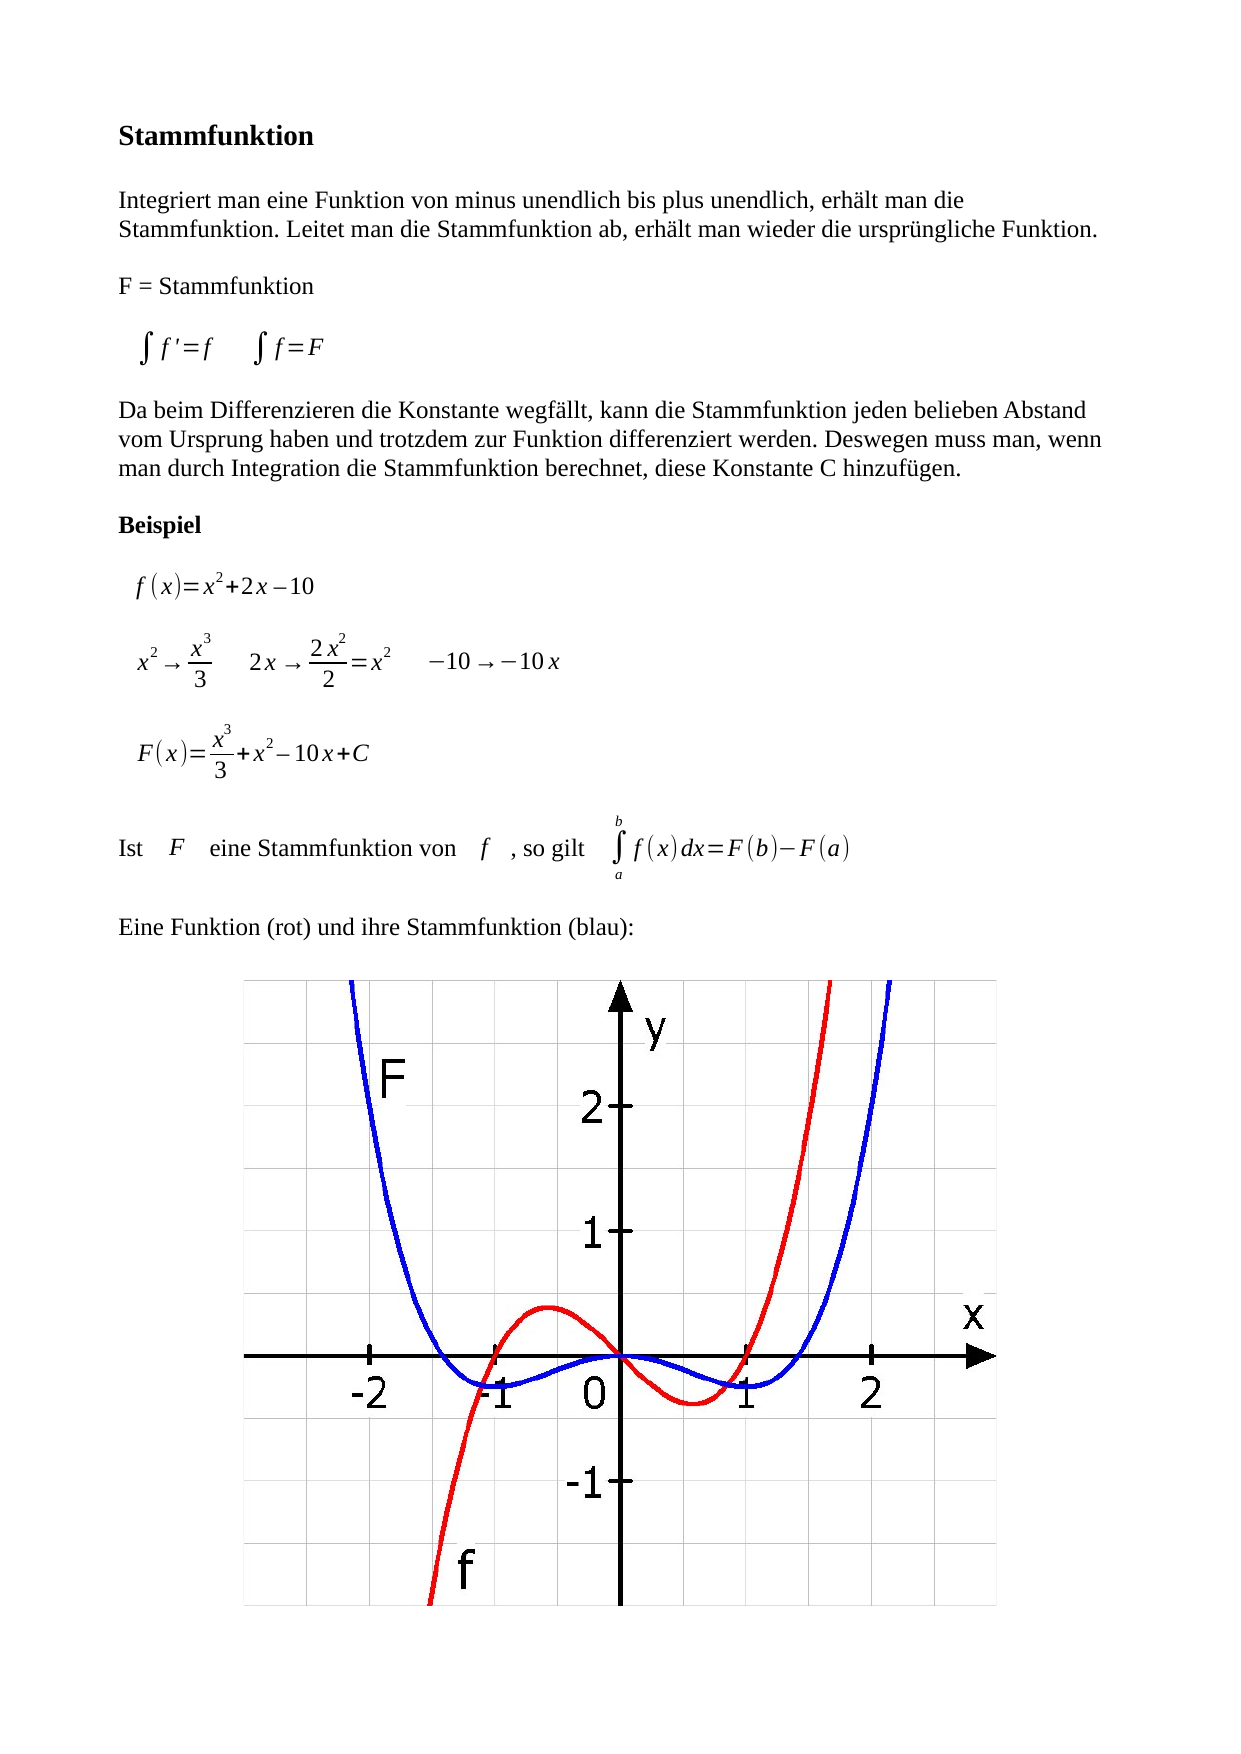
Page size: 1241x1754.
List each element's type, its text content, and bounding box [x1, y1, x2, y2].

text F = Stammfunktion [118, 271, 1122, 300]
text Beispiel [118, 510, 1122, 539]
text Ist eine Stammfunktion von , so gilt [118, 812, 1122, 883]
picture [243, 980, 997, 1606]
text Integriert man eine Funktion von minus unendlich bis plus unendlich, erhält man die Stammfunktion. Leitet man die Stammfunktion ab, erhält man wieder die ursprüngliche Funktion. [118, 185, 1122, 243]
text Da beim Differenzieren die Konstante wegfällt, kann die Stammfunktion jeden belieben Abstand vom Ursprung haben und trotzdem zur Funktion differenziert werden. Deswegen muss man, wenn man durch Integration die Stammfunktion berechnet, diese Konstante C hinzufügen. [118, 395, 1122, 482]
text Stammfunktion [118, 118, 1122, 152]
text Eine Funktion (rot) und ihre Stammfunktion (blau): [118, 912, 1122, 940]
